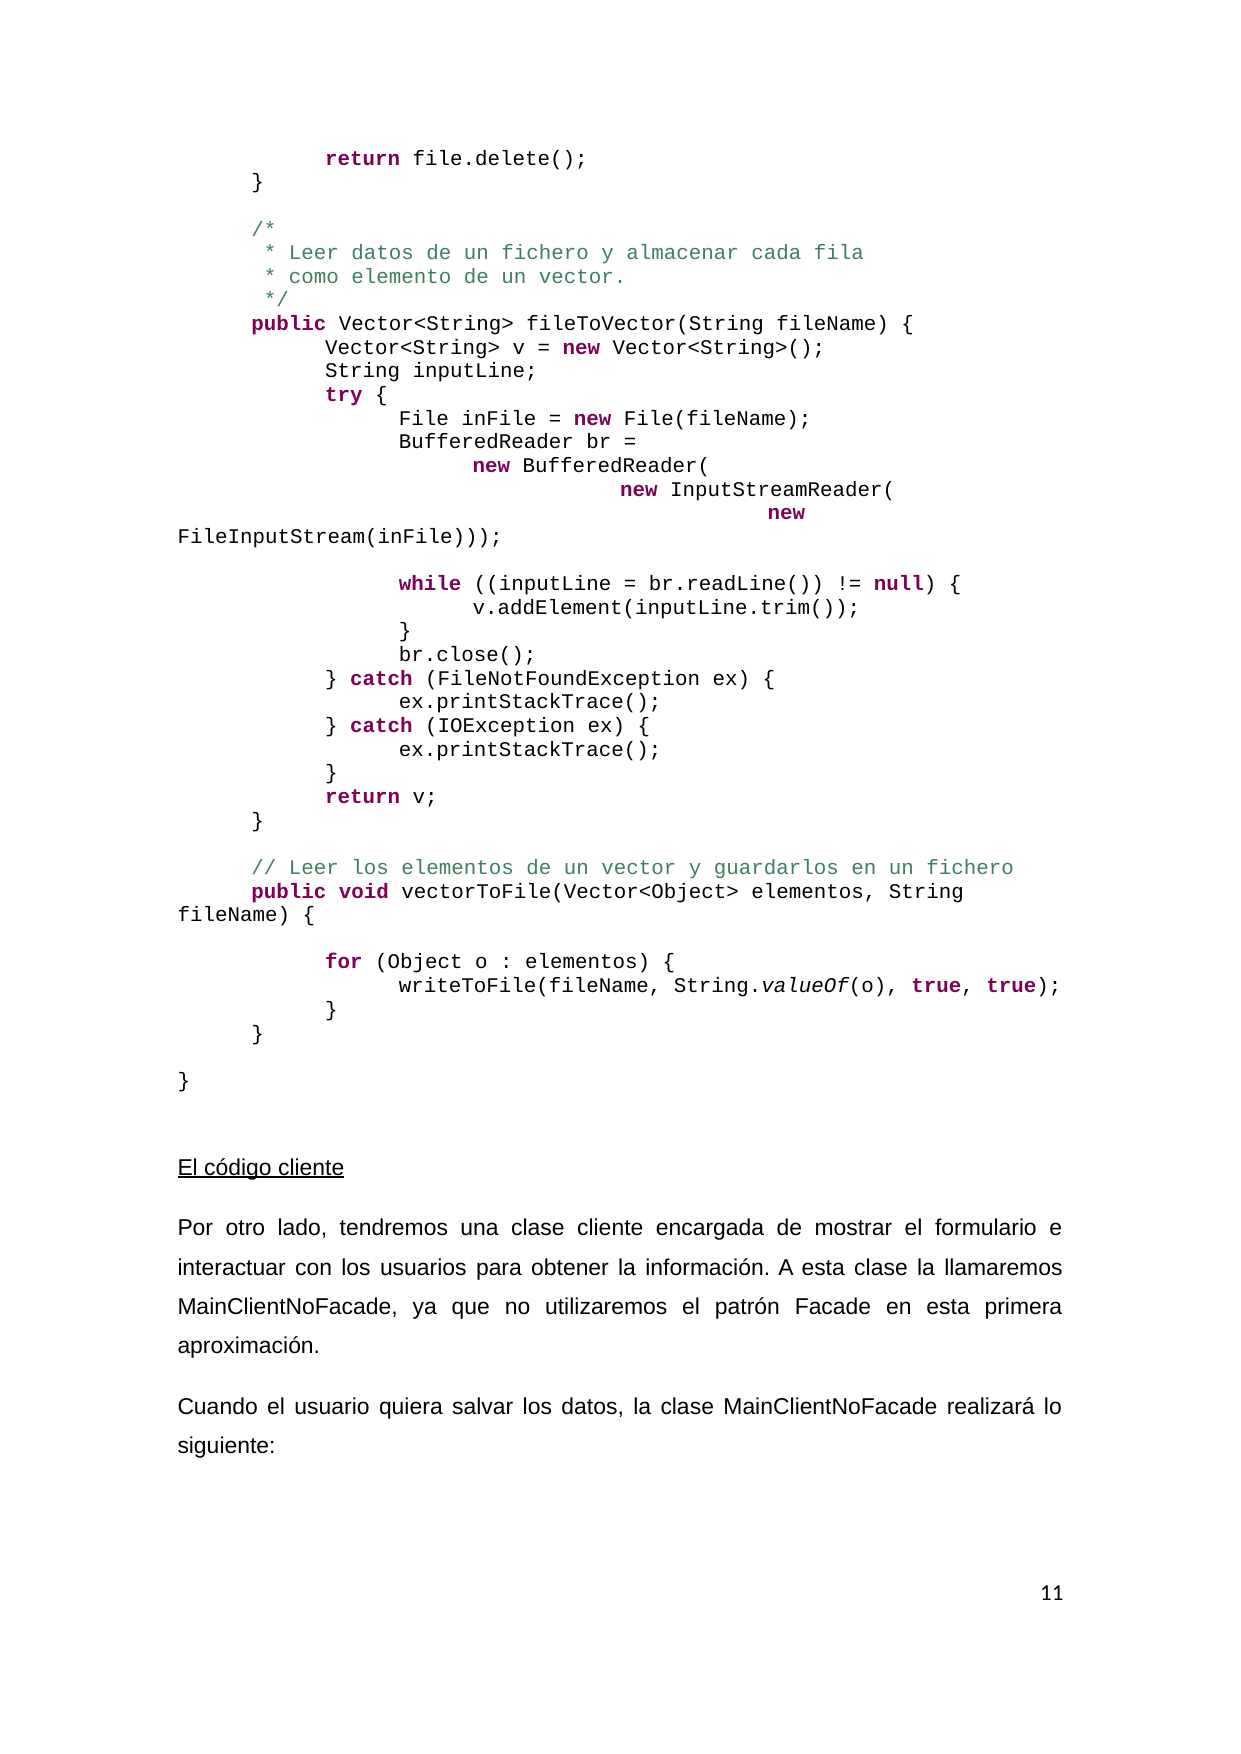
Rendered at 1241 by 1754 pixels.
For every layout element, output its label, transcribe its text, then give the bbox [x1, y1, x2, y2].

text for (Object o : elementos) { [177, 952, 1063, 975]
text Por otro lado, tendremos una clase cliente encargada de mostrar el formulario e interactuar con los usuarios para obtener la información. A esta clase la llamaremos MainClientNoFacade, ya que no utilizaremos el patrón Facade en esta primera aproximación. [177, 1214, 1063, 1359]
text try { [177, 384, 1063, 408]
text new InputStreamReader( [177, 479, 1063, 502]
text BufferedReader br = [177, 431, 1063, 455]
text El código cliente [177, 1154, 1063, 1180]
text new BufferedReader( [177, 455, 1063, 479]
text } catch (IOException ex) { [177, 715, 1063, 739]
text */ [177, 289, 1063, 313]
text } catch (FileNotFoundException ex) { [177, 668, 1063, 691]
text while ((inputLine = br.readLine()) != null) { [177, 573, 1063, 597]
text Cuando el usuario quiera salvar los datos, la clase MainClientNoFacade realizará lo siguiente: [177, 1393, 1063, 1459]
text Vector<String> v = new Vector<String>(); [177, 337, 1063, 360]
text writeToFile(fileName, String.valueOf(o), true, true); [177, 975, 1063, 999]
text * Leer datos de un fichero y almacenar cada fila [177, 242, 1063, 266]
text } [177, 171, 1063, 195]
text // Leer los elementos de un vector y guardarlos en un fichero [177, 857, 1063, 881]
text ex.printStackTrace(); [177, 691, 1063, 715]
text } [177, 762, 1063, 786]
text public void vectorToFile(Vector<Object> elementos, String fileName) { [177, 881, 1063, 928]
text } [177, 999, 1063, 1022]
text public Vector<String> fileToVector(String fileName) { [177, 313, 1063, 337]
text br.close(); [177, 644, 1063, 668]
text /* [177, 218, 1063, 242]
text } [177, 1022, 1063, 1046]
text return file.delete(); [177, 148, 1063, 171]
text return v; [177, 786, 1063, 810]
text String inputLine; [177, 360, 1063, 384]
text * como elemento de un vector. [177, 266, 1063, 289]
text } [177, 1070, 1063, 1093]
text v.addElement(inputLine.trim()); [177, 597, 1063, 621]
text new FileInputStream(inFile))); [177, 502, 1063, 549]
text ex.printStackTrace(); [177, 739, 1063, 762]
text } [177, 621, 1063, 644]
text } [177, 810, 1063, 833]
text File inFile = new File(fileName); [177, 408, 1063, 431]
